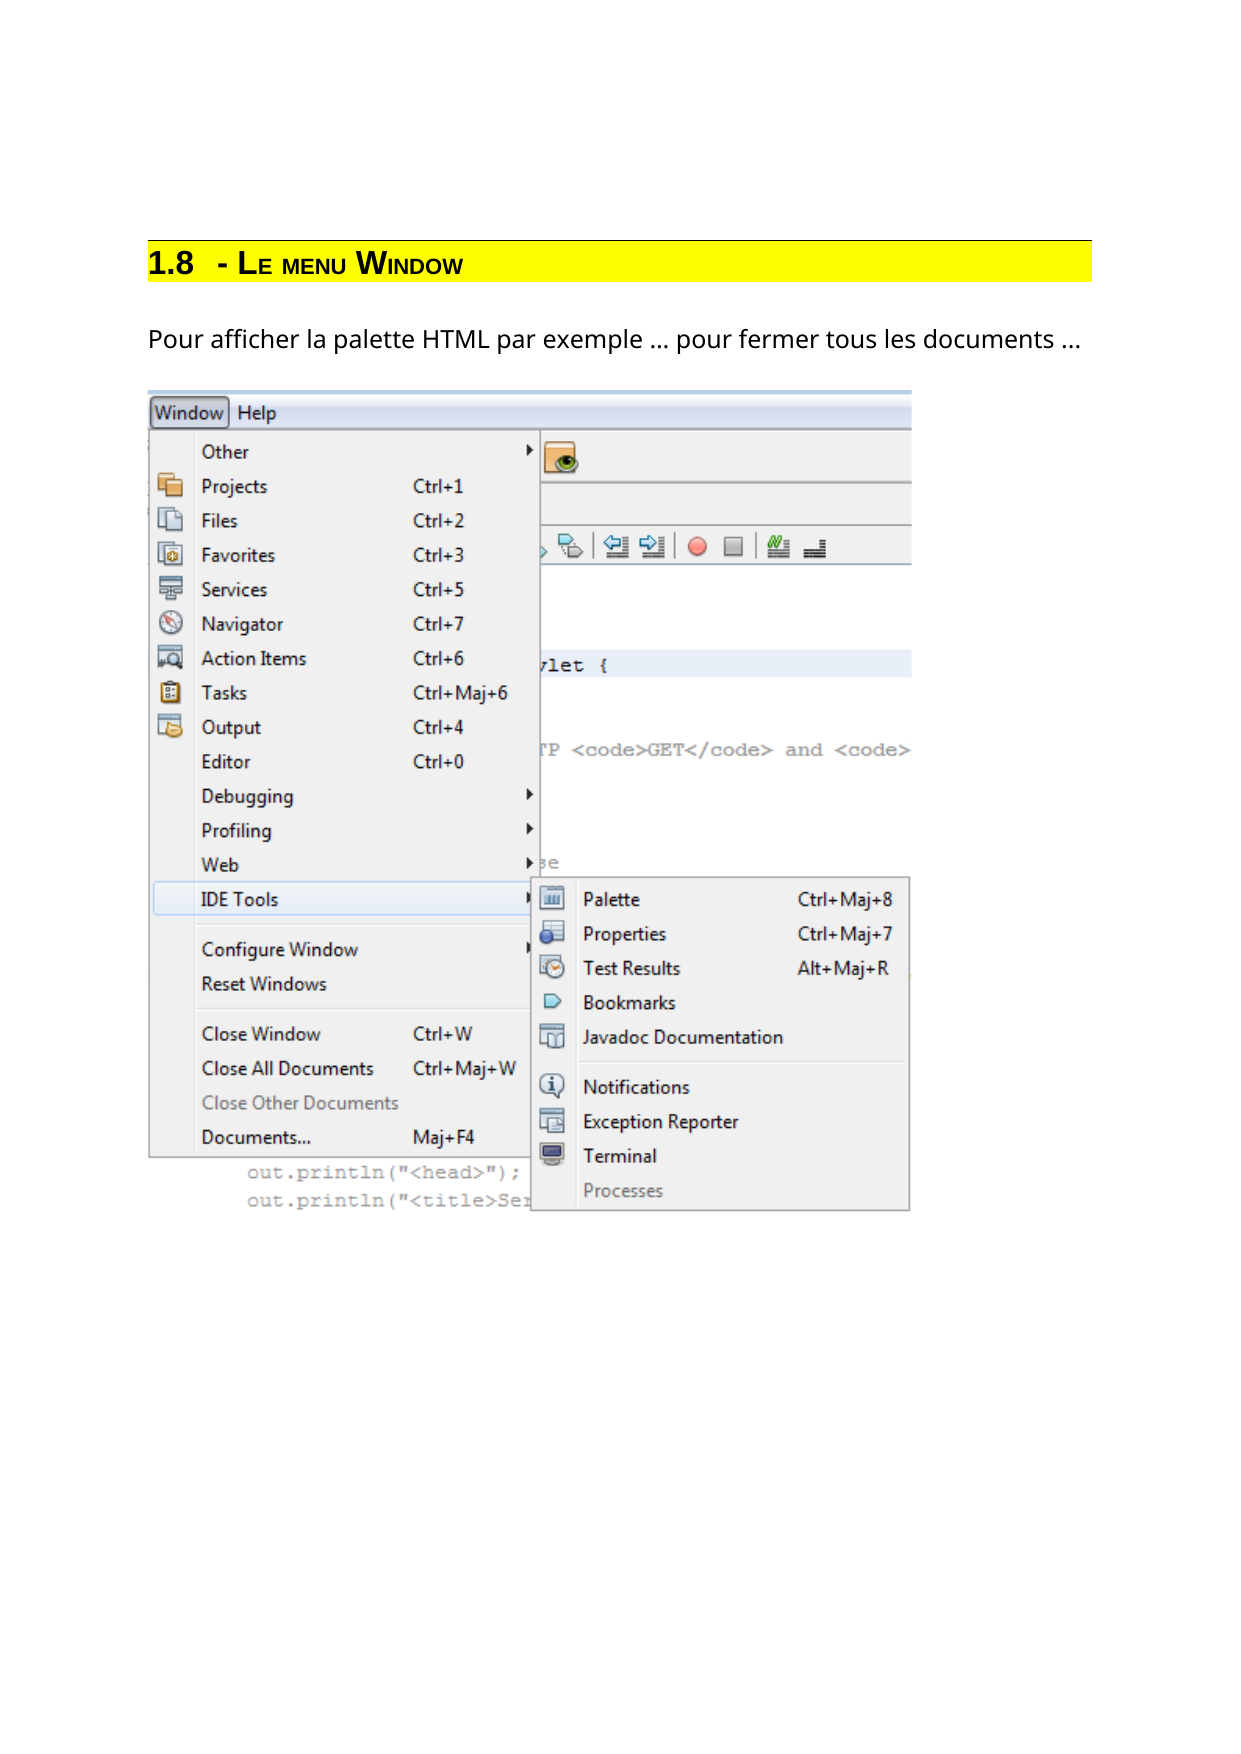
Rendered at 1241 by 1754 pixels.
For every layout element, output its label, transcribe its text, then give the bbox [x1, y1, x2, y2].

subtitle - Le menu Window [148, 241, 1092, 282]
picture [147, 390, 912, 1213]
text Pour afficher la palette HTML par exemple … pour fermer tous les documents ... [148, 322, 1092, 356]
